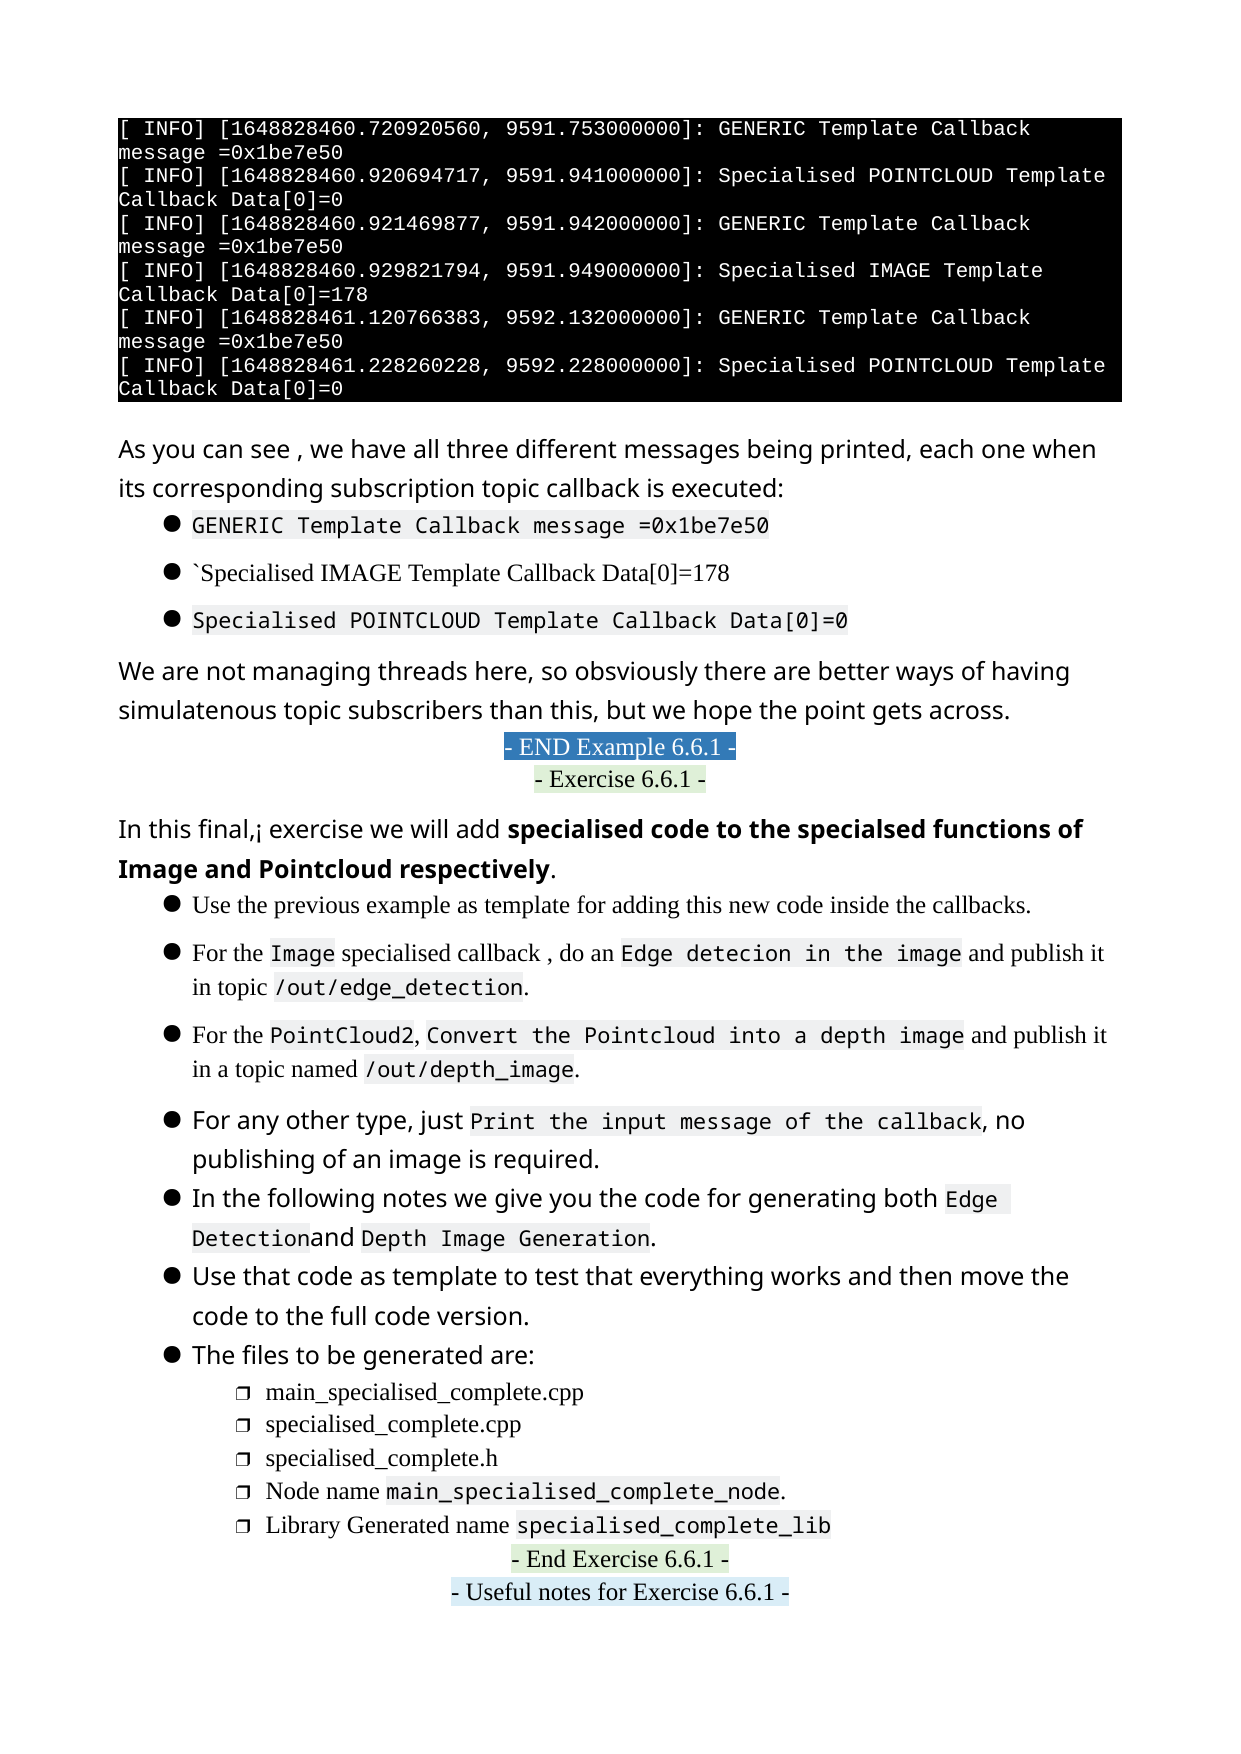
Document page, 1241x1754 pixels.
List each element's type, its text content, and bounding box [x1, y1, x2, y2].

text [ INFO] [1648828460.720920560, 9591.753000000]: GENERIC Template Callback message =0x1be7e50 [118, 118, 1122, 165]
list specialised_complete.cpp [236, 1409, 1122, 1438]
list For the PointCloud2, Convert the Pointcloud into a depth image and publish it in a topic named /out/depth_image. [162, 1020, 1122, 1084]
text In this final,¡ exercise we will add specialised code to the specialsed functions of Image and Pointcloud respectively. [118, 812, 1122, 885]
list specialised_complete.h [236, 1443, 1122, 1471]
list In the following notes we give you the code for generating both Edge Detectionand Depth Image Generation. [162, 1181, 1122, 1254]
list main_specialised_complete.cpp [236, 1377, 1122, 1405]
list `Specialised IMAGE Template Callback Data[0]=178 [162, 558, 1122, 587]
list Library Generated name specialised_complete_lib [236, 1510, 1122, 1539]
text [ INFO] [1648828460.921469877, 9591.942000000]: GENERIC Template Callback message =0x1be7e50 [118, 213, 1122, 260]
list Node name main_specialised_complete_node. [236, 1476, 1122, 1505]
text - Exercise 6.6.1 - [118, 764, 1122, 793]
list For any other type, just Print the input message of the callback, no publishing of an image is required. [162, 1102, 1122, 1176]
text - END Example 6.6.1 - [118, 732, 1122, 760]
text - End Exercise 6.6.1 - [118, 1544, 1122, 1573]
list GENERIC Template Callback message =0x1be7e50 [162, 510, 1122, 539]
list Specialised POINTCLOUD Template Callback Data[0]=0 [162, 605, 1122, 635]
text [ INFO] [1648828460.929821794, 9591.949000000]: Specialised IMAGE Template Callback Data[0]=178 [118, 260, 1122, 307]
list The files to be generated are: [162, 1337, 1122, 1371]
text As you can see , we have all three different messages being printed, each one when its corresponding subscription topic callback is executed: [118, 431, 1122, 504]
text We are not managing threads here, so obsviously there are better ways of having simulatenous topic subscribers than this, but we hope the point gets across. [118, 653, 1122, 726]
text [ INFO] [1648828461.228260228, 9592.228000000]: Specialised POINTCLOUD Template Callback Data[0]=0 [118, 354, 1122, 402]
text [ INFO] [1648828460.920694717, 9591.941000000]: Specialised POINTCLOUD Template Callback Data[0]=0 [118, 165, 1122, 213]
list Use that code as template to test that everything works and then move the code to the full code version. [162, 1259, 1122, 1332]
text [ INFO] [1648828461.120766383, 9592.132000000]: GENERIC Template Callback message =0x1be7e50 [118, 307, 1122, 354]
text - Useful notes for Exercise 6.6.1 - [118, 1577, 1122, 1606]
list For the Image specialised callback , do an Edge detecion in the image and publish it in topic /out/edge_detection. [162, 938, 1122, 1002]
list Use the previous example as template for adding this new code inside the callbacks. [162, 891, 1122, 919]
